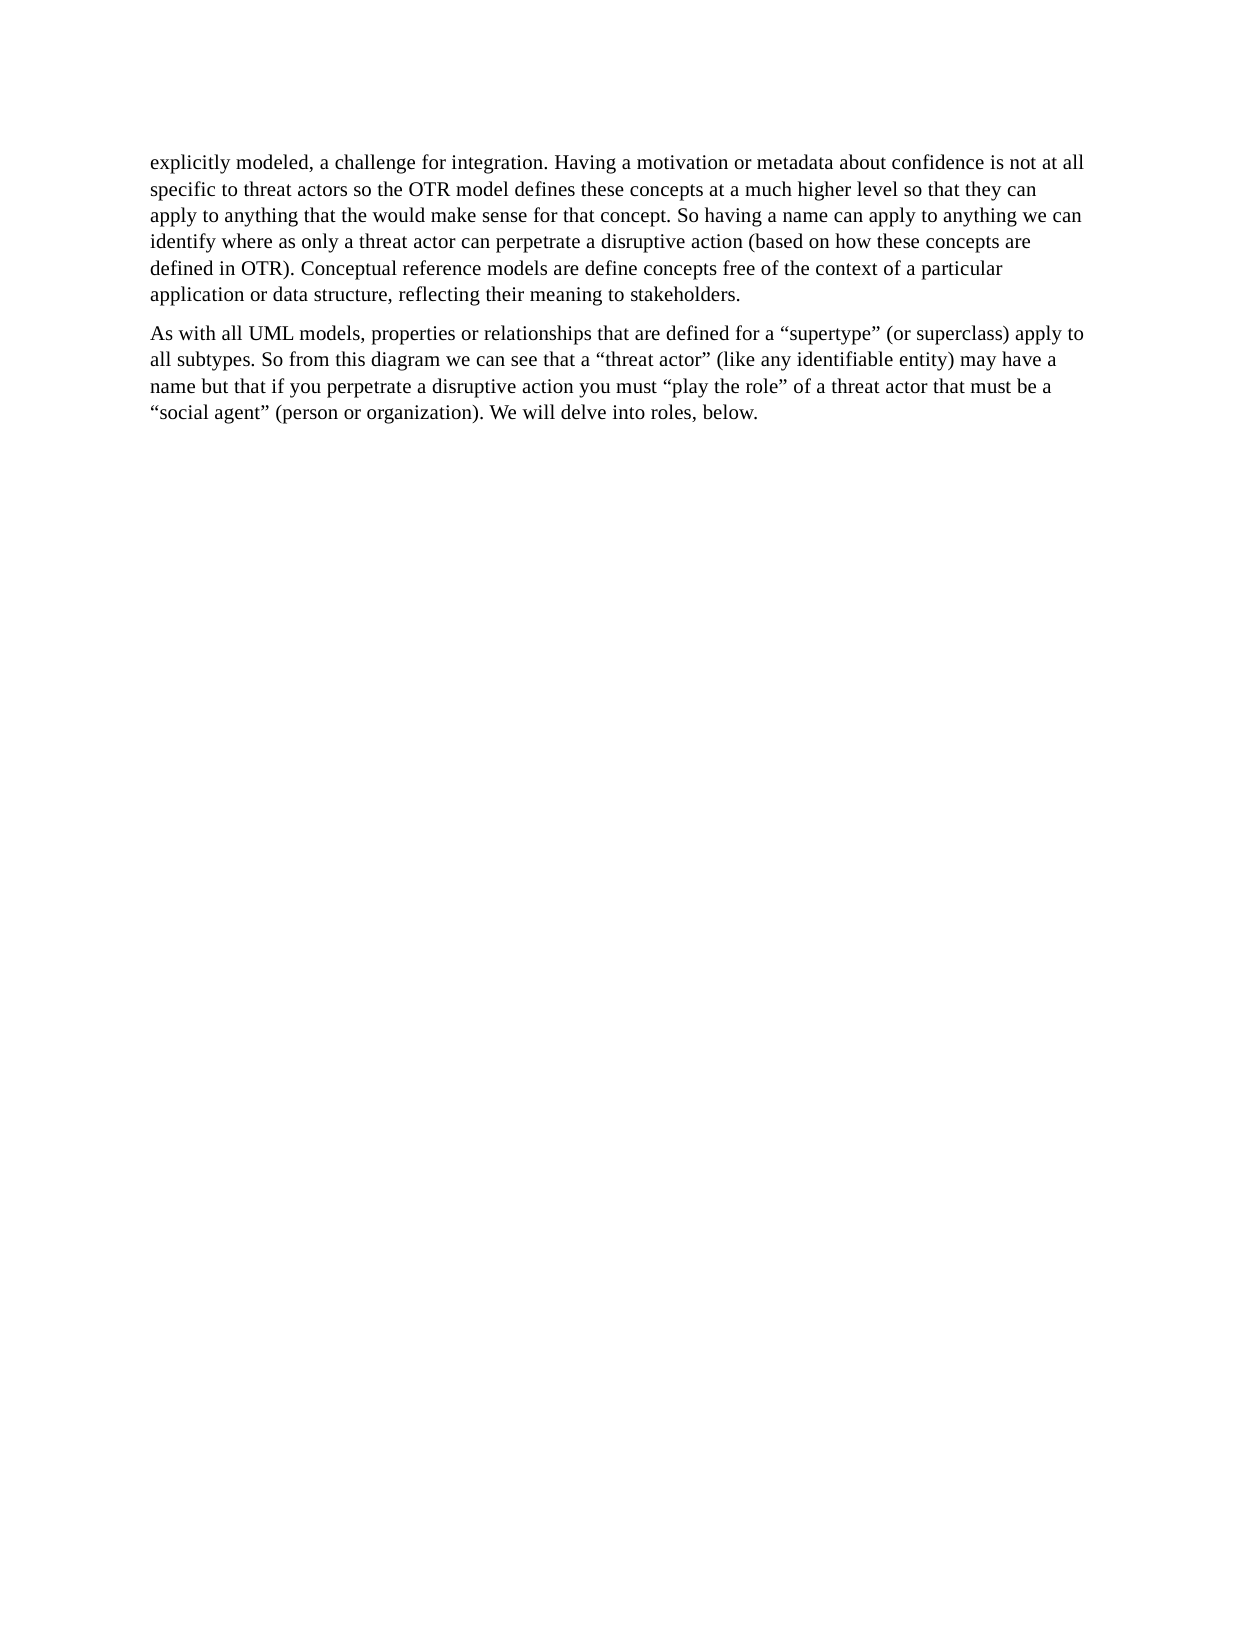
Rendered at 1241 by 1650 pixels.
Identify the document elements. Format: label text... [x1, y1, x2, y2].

text explicitly modeled, a challenge for integration. Having a motivation or metadata about confidence is not at all specific to threat actors so the OTR model defines these concepts at a much higher level so that they can apply to anything that the would make sense for that concept. So having a name can apply to anything we can identify where as only a threat actor can perpetrate a disruptive action (based on how these concepts are defined in OTR). Conceptual reference models are define concepts free of the context of a particular application or data structure, reflecting their meaning to stakeholders. [150, 150, 1090, 306]
text As with all UML models, properties or relationships that are defined for a “supertype” (or superclass) apply to all subtypes. So from this diagram we can see that a “threat actor” (like any identifiable entity) may have a name but that if you perpetrate a disruptive action you must “play the role” of a threat actor that must be a “social agent” (person or organization). We will delve into roles, below. [150, 321, 1090, 424]
